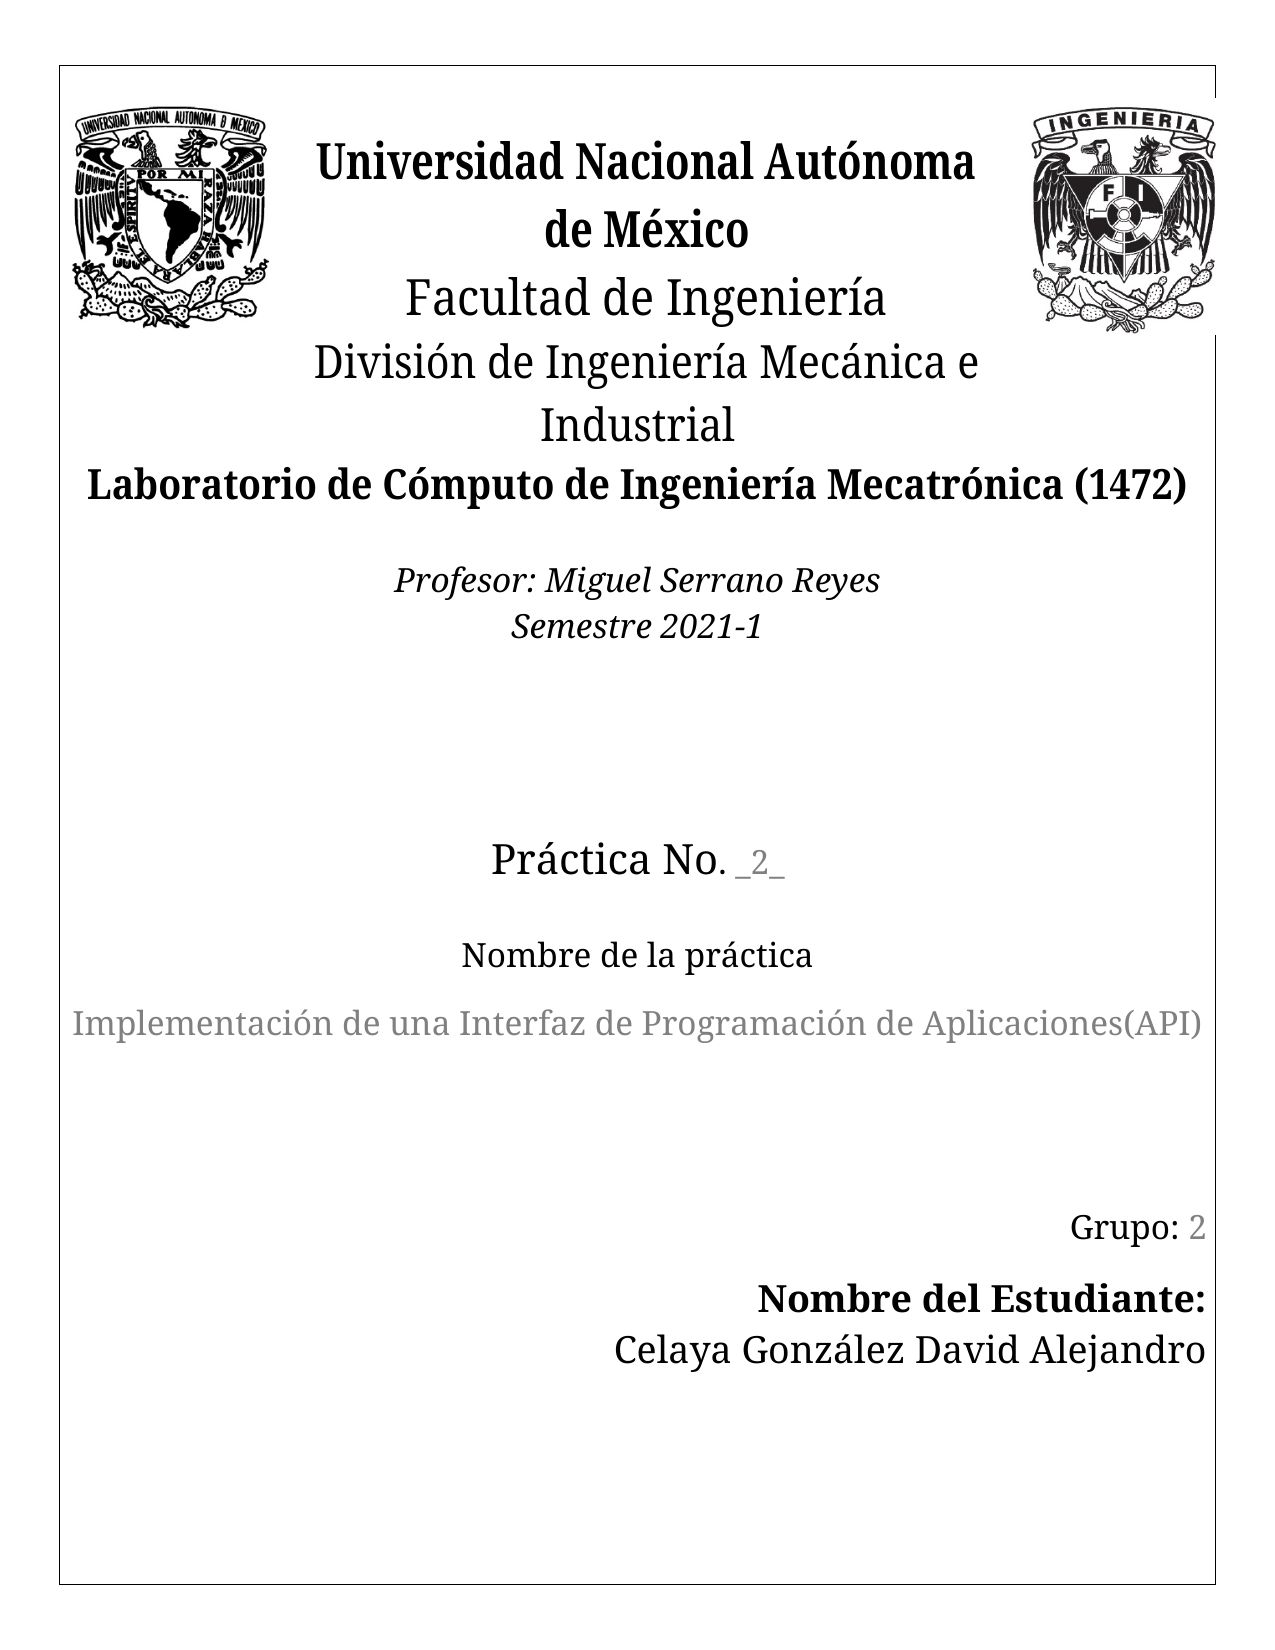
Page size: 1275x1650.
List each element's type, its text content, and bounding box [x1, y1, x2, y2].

text Facultad de Ingeniería [270, 262, 1023, 330]
text Implementación de una Interfaz de Programación de Aplicaciones(API) [68, 1000, 1207, 1045]
text División de Ingeniería Mecánica e Industrial [68, 330, 1207, 455]
picture [70, 98, 270, 335]
text Celaya González David Alejandro [68, 1323, 1207, 1374]
text Nombre de la práctica [68, 932, 1207, 977]
text Universidad Nacional Autónoma de México [270, 126, 1023, 262]
text Semestre 2021-1 [68, 602, 1207, 648]
text Nombre del Estudiante: [68, 1272, 1207, 1323]
picture [1023, 98, 1223, 335]
text Laboratorio de Cómputo de Ingeniería Mecatrónica (1472) [68, 455, 1207, 512]
text Práctica No. _2_ [68, 829, 1207, 886]
text Grupo: 2 [68, 1204, 1207, 1249]
text Profesor: Miguel Serrano Reyes [68, 557, 1207, 602]
